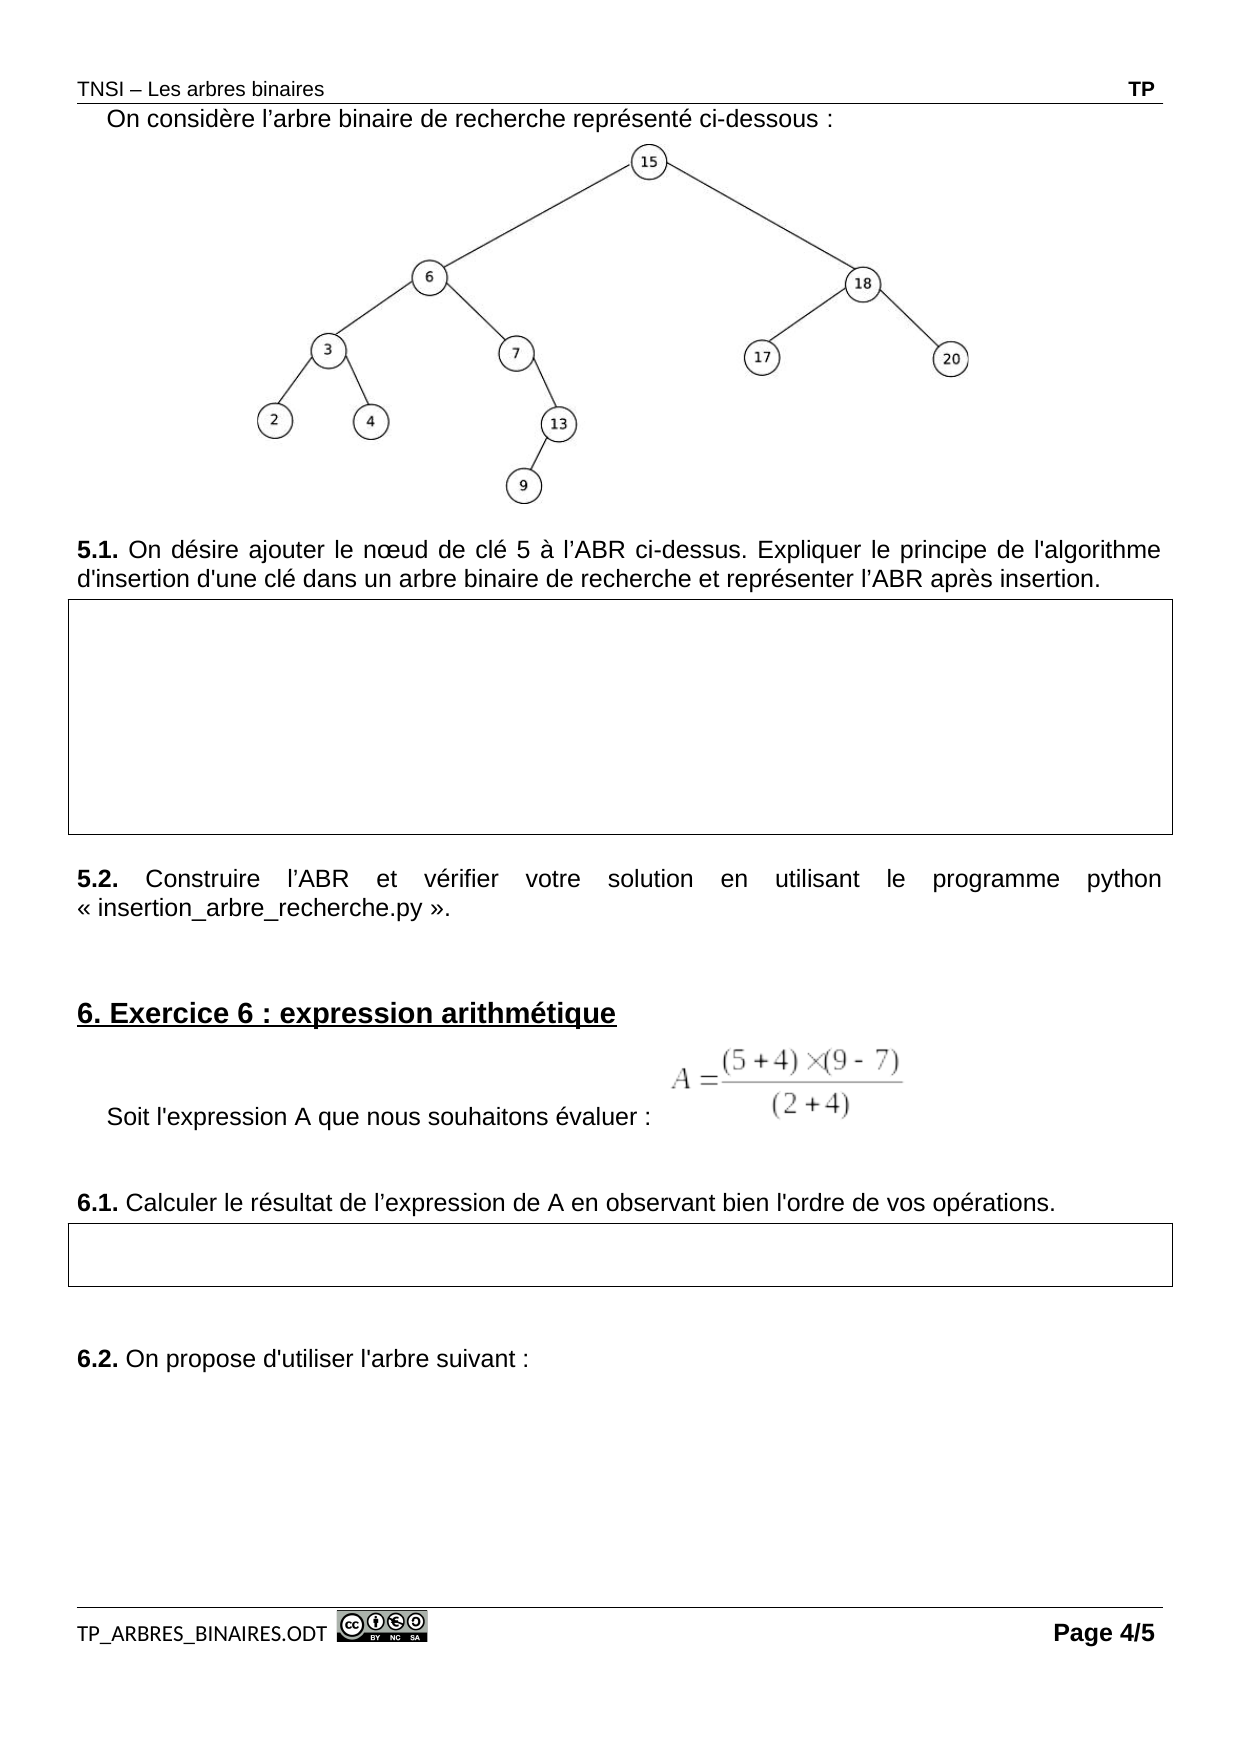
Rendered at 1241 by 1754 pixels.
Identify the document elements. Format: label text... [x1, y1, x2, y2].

text 5.1. On désire ajouter le nœud de clé 5 à l’ABR ci-dessus. Expliquer le principe de l'algorithme d'insertion d'une clé dans un arbre binaire de recherche et représenter l’ABR après insertion. [77, 535, 1163, 593]
text 6.1. Calculer le résultat de l’expression de A en observant bien l'ordre de vos opérations. [77, 1188, 1163, 1217]
text 5.2. Construire l’ABR et vérifier votre solution en utilisant le programme python « insertion_arbre_recherche.py ». [77, 864, 1163, 921]
text 6.2. On propose d'utiliser l'arbre suivant : [77, 1344, 1163, 1373]
picture [257, 144, 969, 504]
picture [336, 1610, 428, 1642]
text Soit l'expression A que nous souhaitons évaluer : [77, 1042, 1163, 1130]
list Exercice 6 : expression arithmétique [77, 996, 1163, 1030]
text On considère l’arbre binaire de recherche représenté ci-dessous : [77, 104, 1163, 133]
